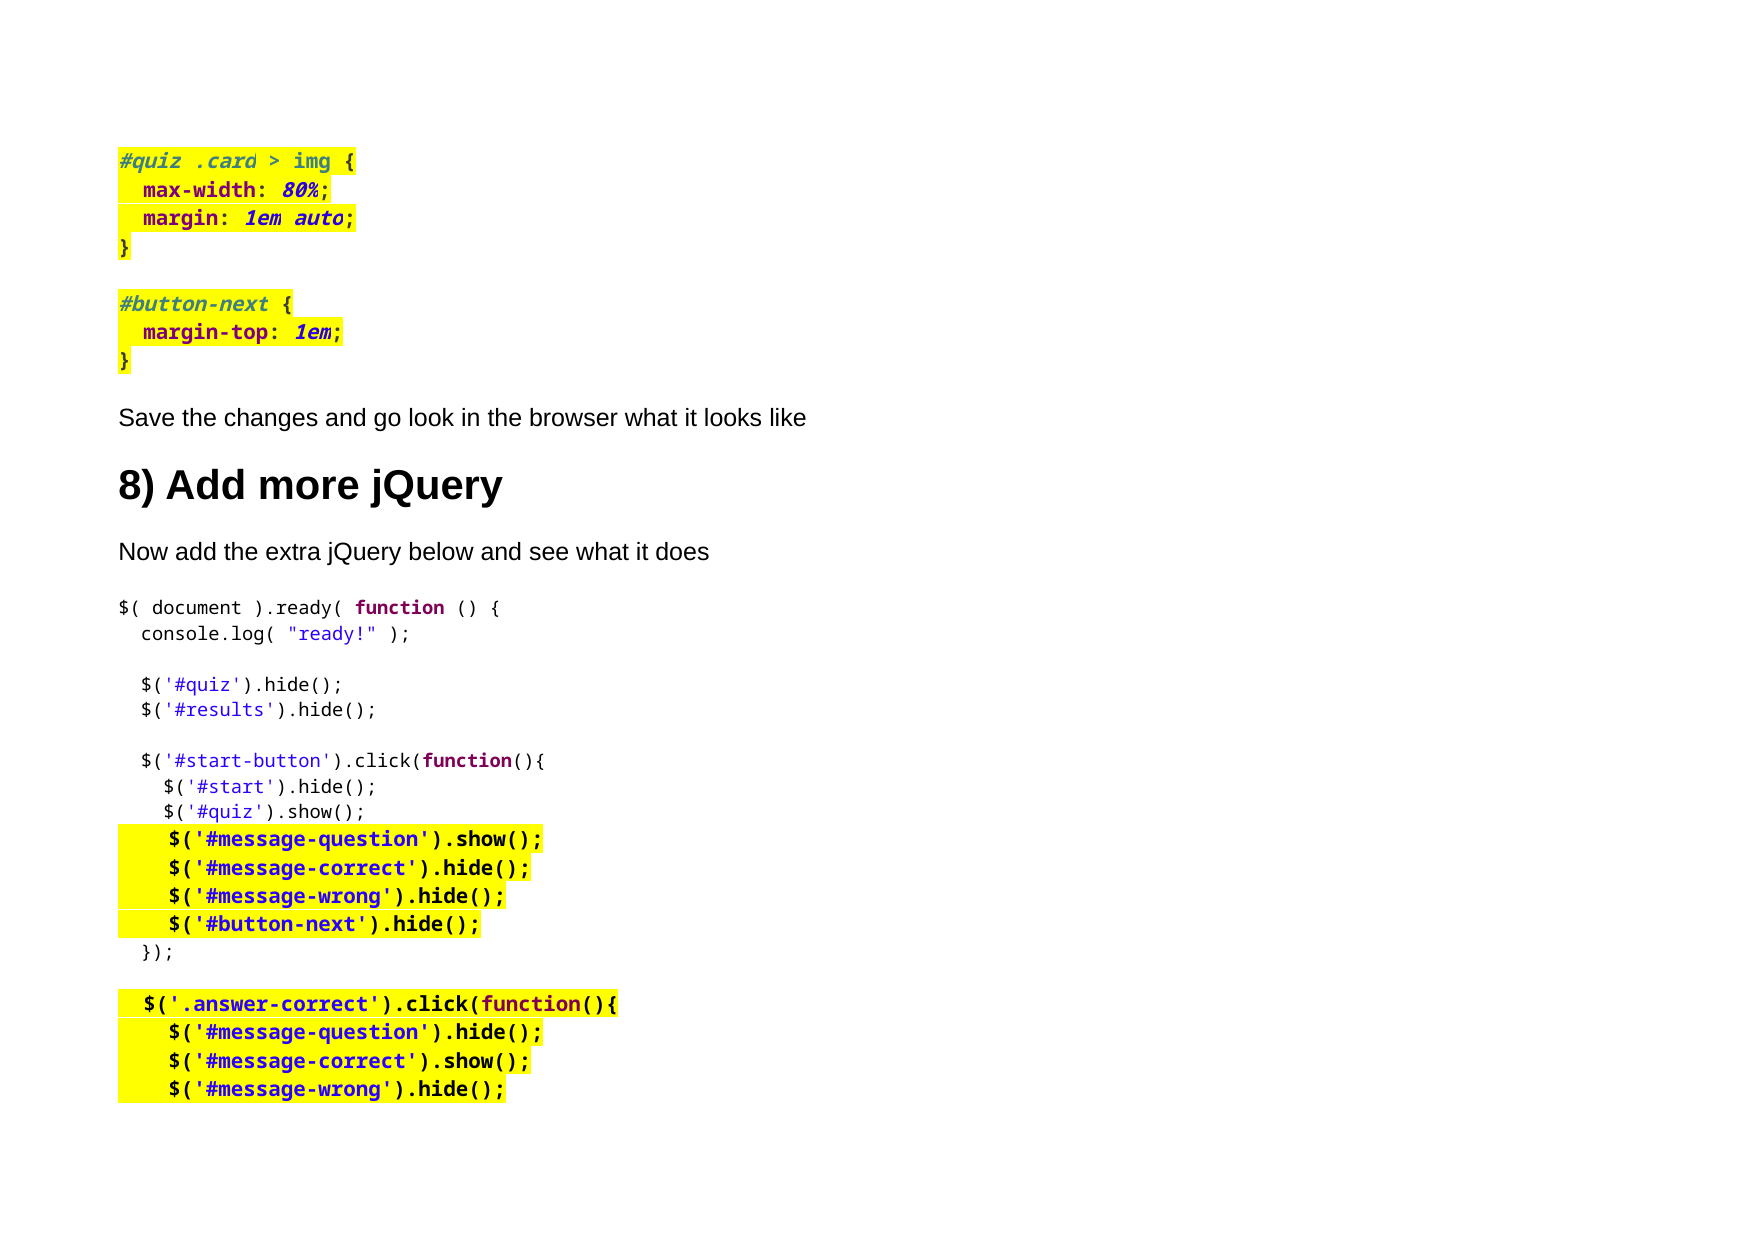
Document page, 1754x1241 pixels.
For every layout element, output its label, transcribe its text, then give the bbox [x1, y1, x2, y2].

text $('#quiz').hide(); [118, 671, 1636, 697]
text }); [118, 938, 1636, 963]
text $('#start').hide(); [118, 773, 1636, 799]
text margin: 1em auto; [118, 203, 1636, 232]
text #quiz .card > img { [118, 147, 1636, 175]
text console.log( "ready!" ); [118, 620, 1636, 646]
text $('#message-wrong').hide(); [118, 881, 1636, 909]
text $('#button-next').hide(); [118, 909, 1636, 938]
text #button-next { [118, 289, 1636, 317]
text $( document ).ready( function () { [118, 594, 1636, 620]
text $('#quiz').show(); [118, 799, 1636, 824]
text $('#message-correct').show(); [118, 1046, 1636, 1074]
text 8) Add more jQuery [118, 460, 1636, 508]
text max-width: 80%; [118, 175, 1636, 203]
text $('#message-correct').hide(); [118, 853, 1636, 881]
text $('#start-button').click(function(){ [118, 748, 1636, 773]
text margin-top: 1em; [118, 317, 1636, 346]
text Save the changes and go look in the browser what it looks like [118, 403, 1636, 432]
text $('#message-wrong').hide(); [118, 1074, 1636, 1103]
text $('#message-question').hide(); [118, 1017, 1636, 1046]
text $('#message-question').show(); [118, 824, 1636, 853]
text Now add the extra jQuery below and see what it does [118, 537, 1636, 566]
text } [118, 346, 1636, 374]
text $('#results').hide(); [118, 697, 1636, 722]
text } [118, 232, 1636, 260]
text $('.answer-correct').click(function(){ [118, 989, 1636, 1017]
